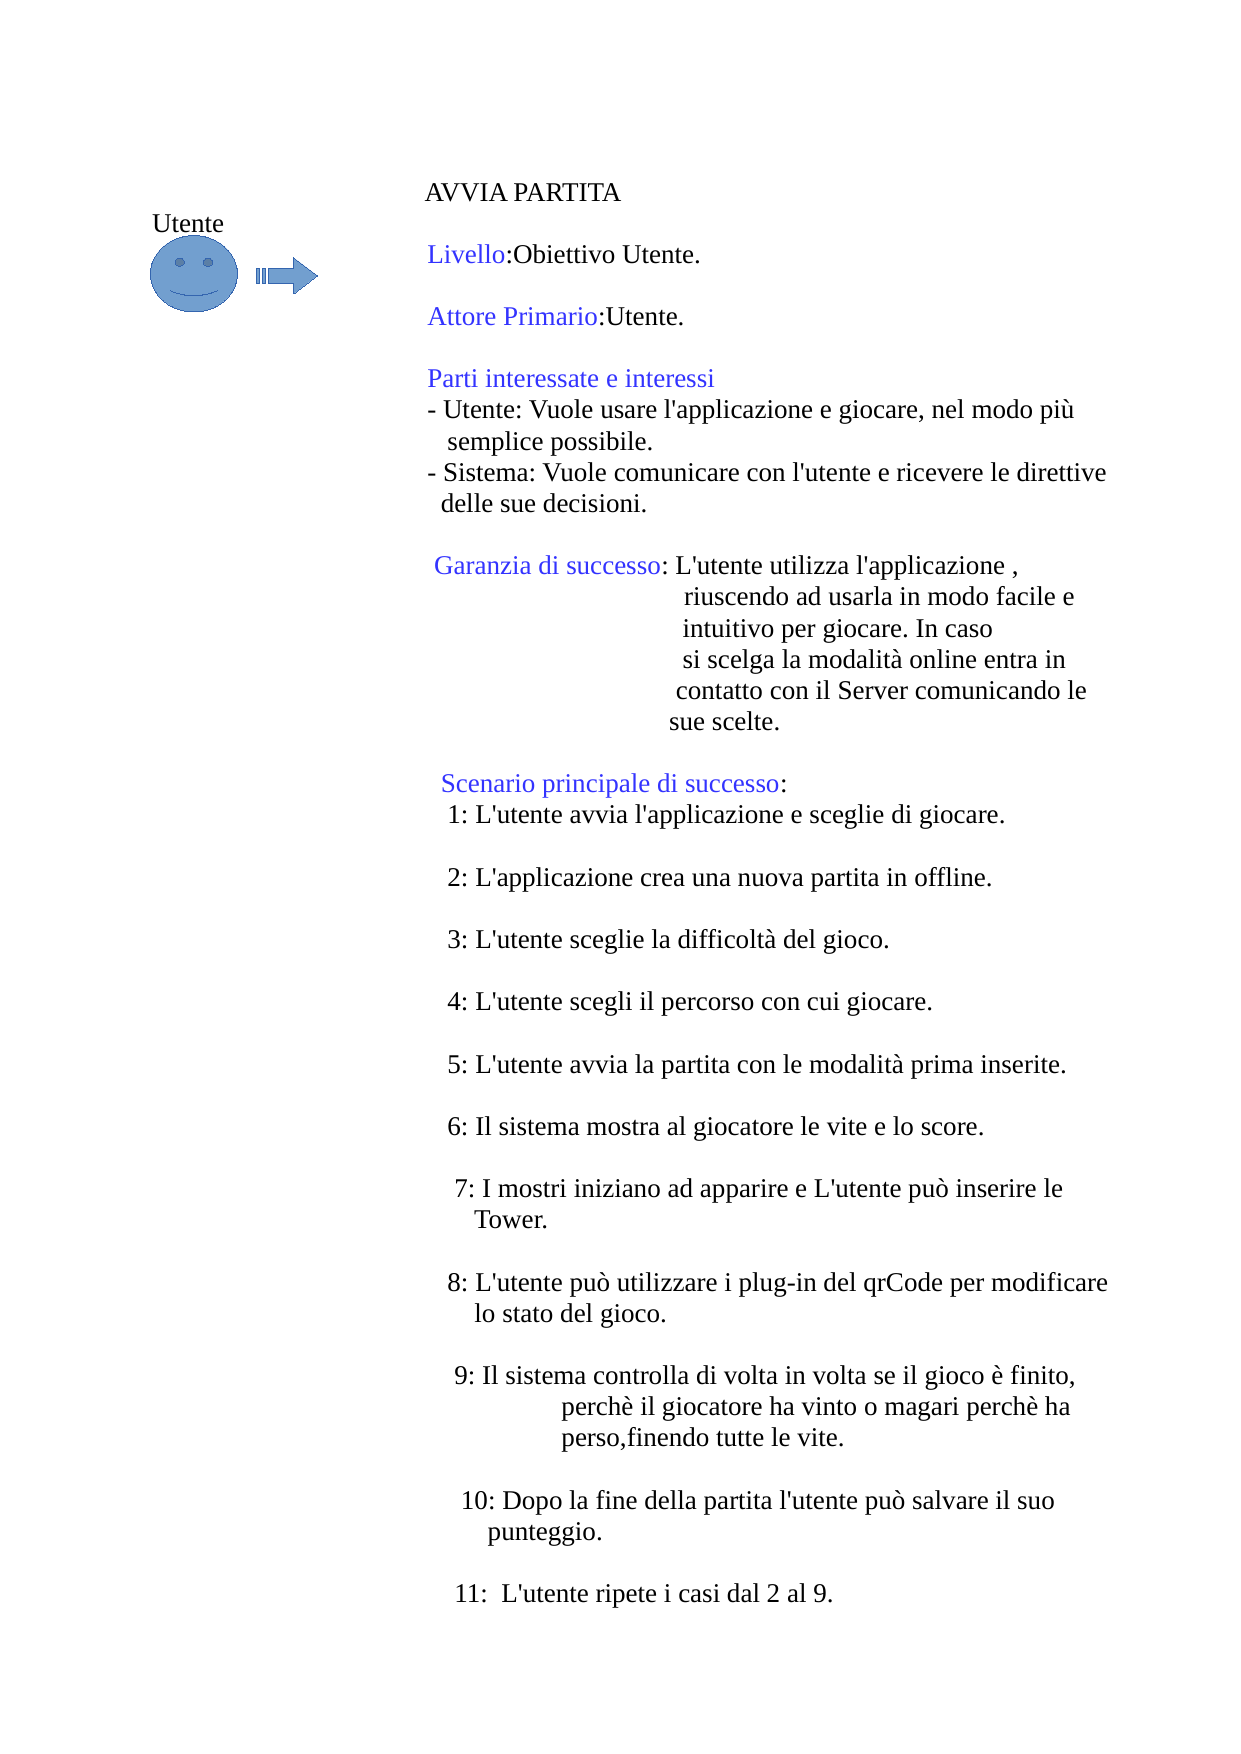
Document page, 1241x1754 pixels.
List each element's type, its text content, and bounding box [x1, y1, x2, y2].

text 5: L'utente avvia la partita con le modalità prima inserite. [118, 1048, 1122, 1079]
text 11: L'utente ripete i casi dal 2 al 9. [118, 1577, 1122, 1608]
text 2: L'applicazione crea una nuova partita in offline. [118, 861, 1122, 892]
text AVVIA PARTITA [118, 176, 1122, 207]
text 7: I mostri iniziano ad apparire e L'utente può inserire le Tower. [118, 1172, 1122, 1234]
text 4: L'utente scegli il percorso con cui giocare. [118, 985, 1122, 1017]
text - Utente: Vuole usare l'applicazione e giocare, nel modo più semplice possibile. [118, 394, 1122, 456]
text 8: L'utente può utilizzare i plug-in del qrCode per modificare lo stato del gioco. [118, 1266, 1122, 1328]
text Parti interessate e interessi [118, 362, 1122, 394]
text Livello:Obiettivo Utente. [212, 238, 1122, 269]
text 3: L'utente sceglie la difficoltà del gioco. [118, 923, 1122, 954]
text - Sistema: Vuole comunicare con l'utente e ricevere le direttive delle sue decisioni. [118, 456, 1122, 518]
text Attore Primario:Utente. [118, 300, 1122, 331]
text Garanzia di successo: L'utente utilizza l'applicazione , riuscendo ad usarla in modo facile e intuitivo per giocare. In caso si scelga la modalità online entra in contatto con il Server comunicando le sue scelte. [118, 549, 1122, 736]
text 9: Il sistema controlla di volta in volta se il gioco è finito, perchè il giocatore ha vinto o magari perchè ha perso,finendo tutte le vite. [118, 1359, 1122, 1453]
text 10: Dopo la fine della partita l'utente può salvare il suo punteggio. [118, 1484, 1122, 1546]
text 1: L'utente avvia l'applicazione e sceglie di giocare. [118, 798, 1122, 830]
text [118, 238, 175, 269]
text 6: Il sistema mostra al giocatore le vite e lo score. [118, 1110, 1122, 1141]
text Utente [118, 207, 1122, 238]
text Scenario principale di successo: [118, 767, 1122, 798]
